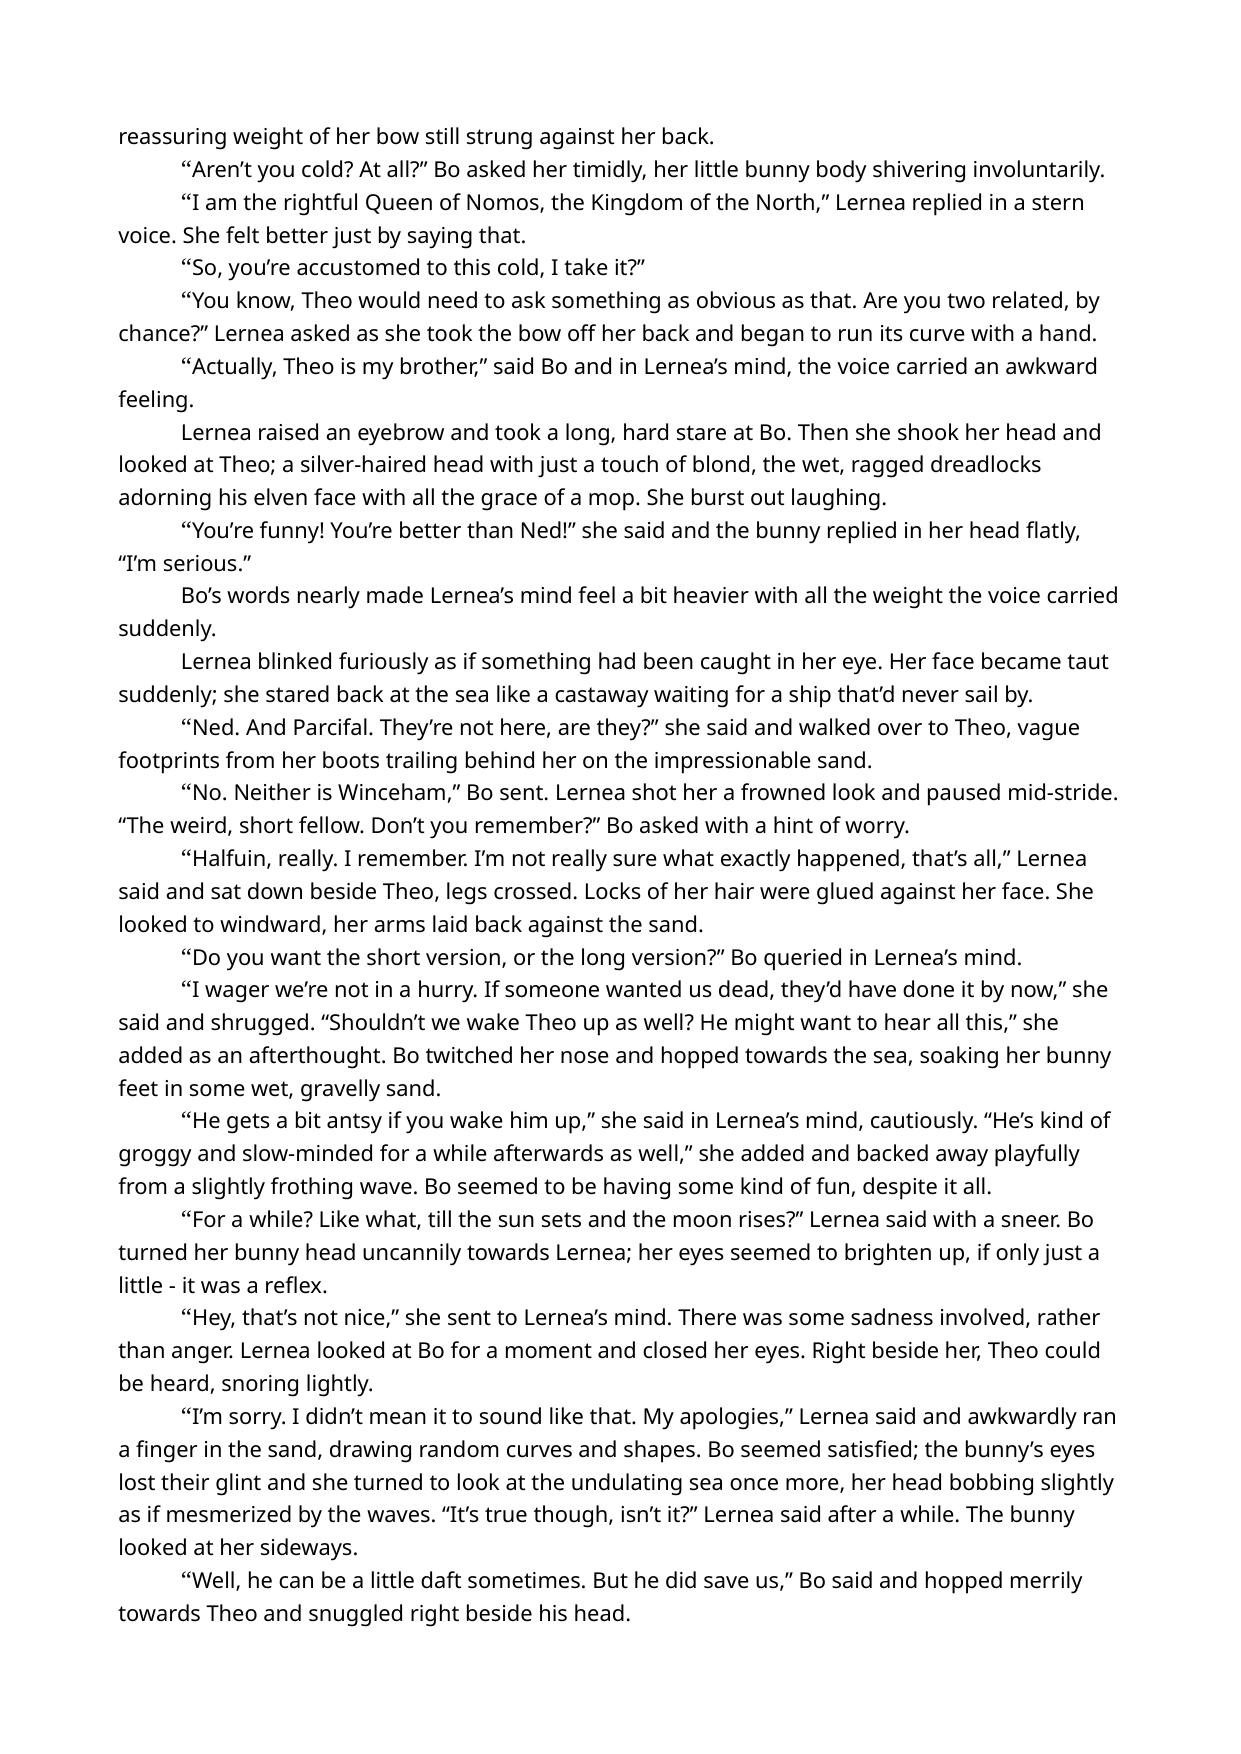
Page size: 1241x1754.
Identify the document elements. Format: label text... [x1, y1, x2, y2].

text “He gets a bit antsy if you wake him up,” she said in Lernea’s mind, cautiously. “He’s kind of groggy and slow-minded for a while afterwards as well,” she added and backed away playfully from a slightly frothing wave. Bo seemed to be having some kind of fun, despite it all. [118, 1102, 1122, 1201]
text “Aren’t you cold? At all?” Bo asked her timidly, her little bunny body shivering involuntarily. [118, 151, 1122, 184]
text “Halfuin, really. I remember. I’m not really sure what exactly happened, that’s all,” Lernea said and sat down beside Theo, legs crossed. Locks of her hair were glued against her face. She looked to windward, her arms laid back against the sand. [118, 840, 1122, 938]
text “You’re funny! You’re better than Ned!” she said and the bunny replied in her head flatly, “I’m serious.” [118, 512, 1122, 577]
text “I am the rightful Queen of Nomos, the Kingdom of the North,” Lernea replied in a stern voice. She felt better just by saying that. [118, 184, 1122, 249]
text “I’m sorry. I didn’t mean it to sound like that. My apologies,” Lernea said and awkwardly ran a finger in the sand, drawing random curves and shapes. Bo seemed satisfied; the bunny’s eyes lost their glint and she turned to look at the undulating sea once more, her head bobbing slightly as if mesmerized by the waves. “It’s true though, isn’t it?” Lernea said after a while. The bunny looked at her sideways. [118, 1398, 1122, 1562]
text “Ned. And Parcifal. They’re not here, are they?” she said and walked over to Theo, vague footprints from her boots trailing behind her on the impressionable sand. [118, 709, 1122, 774]
text Lernea raised an eyebrow and took a long, hard stare at Bo. Then she shook her head and looked at Theo; a silver-haired head with just a touch of blond, the wet, ragged dreadlocks adorning his elven face with all the grace of a mop. She burst out laughing. [118, 413, 1122, 512]
text reassuring weight of her bow still strung against her back. [118, 118, 1122, 151]
text “Hey, that’s not nice,” she sent to Lernea’s mind. There was some sadness involved, rather than anger. Lernea looked at Bo for a moment and closed her eyes. Right beside her, Theo could be heard, snoring lightly. [118, 1299, 1122, 1398]
text “Well, he can be a little daft sometimes. But he did save us,” Bo said and hopped merrily towards Theo and snuggled right beside his head. [118, 1562, 1122, 1627]
text “Do you want the short version, or the long version?” Bo queried in Lernea’s mind. [118, 938, 1122, 971]
text “So, you’re accustomed to this cold, I take it?” [118, 249, 1122, 282]
text Lernea blinked furiously as if something had been caught in her eye. Her face became taut suddenly; she stared back at the sea like a castaway waiting for a ship that’d never sail by. [118, 643, 1122, 709]
text Bo’s words nearly made Lernea’s mind feel a bit heavier with all the weight the voice carried suddenly. [118, 577, 1122, 643]
text “For a while? Like what, till the sun sets and the moon rises?” Lernea said with a sneer. Bo turned her bunny head uncannily towards Lernea; her eyes seemed to brighten up, if only just a little - it was a reflex. [118, 1201, 1122, 1299]
text “No. Neither is Winceham,” Bo sent. Lernea shot her a frowned look and paused mid-stride. “The weird, short fellow. Don’t you remember?” Bo asked with a hint of worry. [118, 774, 1122, 840]
text “Actually, Theo is my brother,” said Bo and in Lernea’s mind, the voice carried an awkward feeling. [118, 348, 1122, 413]
text “You know, Theo would need to ask something as obvious as that. Are you two related, by chance?” Lernea asked as she took the bow off her back and began to run its curve with a hand. [118, 282, 1122, 348]
text “I wager we’re not in a hurry. If someone wanted us dead, they’d have done it by now,” she said and shrugged. “Shouldn’t we wake Theo up as well? He might want to hear all this,” she added as an afterthought. Bo twitched her nose and hopped towards the sea, soaking her bunny feet in some wet, gravelly sand. [118, 971, 1122, 1102]
